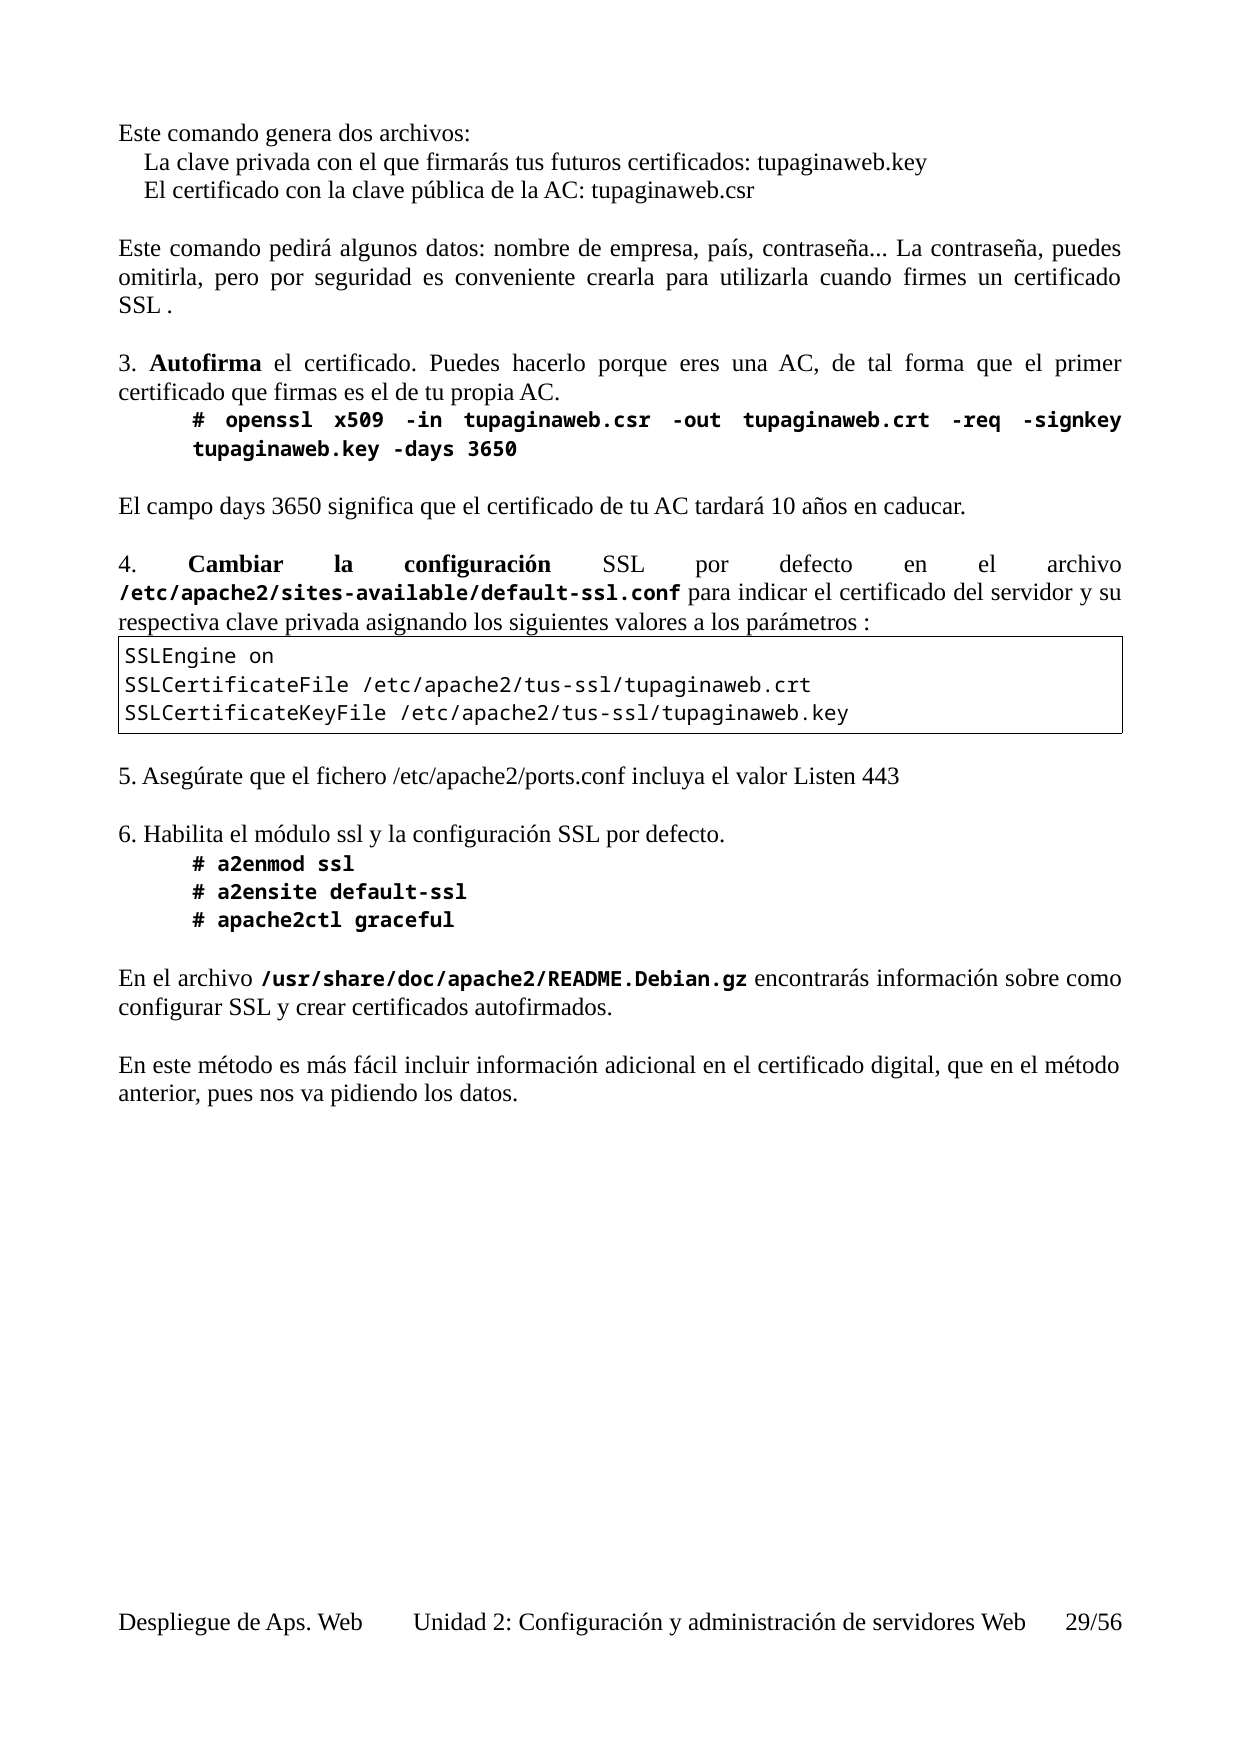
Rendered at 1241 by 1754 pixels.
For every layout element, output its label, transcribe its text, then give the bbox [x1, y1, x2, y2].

text  El certificado con la clave pública de la AC: tupaginaweb.csr [118, 176, 1122, 204]
text # a2enmod ssl [118, 848, 1122, 877]
text 5. Asegúrate que el fichero /etc/apache2/ports.conf incluya el valor Listen 443 [118, 761, 1122, 790]
text # openssl x509 -in tupaginaweb.csr -out tupaginaweb.crt -req -signkey tupaginaweb.key -days 3650 [192, 406, 1122, 462]
text En este método es más fácil incluir información adicional en el certificado digital, que en el método anterior, pues nos va pidiendo los datos. [118, 1050, 1122, 1107]
text # a2ensite default-ssl [118, 877, 1122, 906]
text Este comando genera dos archivos: [118, 118, 1122, 147]
text 6. Habilita el módulo ssl y la configuración SSL por defecto. [118, 819, 1122, 848]
text  La clave privada con el que firmarás tus futuros certificados: tupaginaweb.key [118, 147, 1122, 176]
text 4. Cambiar la configuración SSL por defecto en el archivo /etc/apache2/sites-available/default-ssl.conf para indicar el certificado del servidor y su respectiva clave privada asignando los siguientes valores a los parámetros : [118, 549, 1122, 636]
text En el archivo /usr/share/doc/apache2/README.Debian.gz encontrarás información sobre como configurar SSL y crear certificados autofirmados. [118, 963, 1122, 1021]
text 3. Autofirma el certificado. Puedes hacerlo porque eres una AC, de tal forma que el primer certificado que firmas es el de tu propia AC. [118, 348, 1122, 406]
text # apache2ctl graceful [118, 906, 1122, 934]
table_header SSLEngine on SSLCertificateFile /etc/apache2/tus-ssl/tupaginaweb.crt SSLCertificateKeyFile /etc/apache2/tus-ssl/tupaginaweb.key [119, 637, 1122, 733]
text El campo days 3650 significa que el certificado de tu AC tardará 10 años en caducar. [118, 491, 1122, 520]
text Este comando pedirá algunos datos: nombre de empresa, país, contraseña... La contraseña, puedes omitirla, pero por seguridad es conveniente crearla para utilizarla cuando firmes un certificado SSL . [118, 233, 1122, 319]
